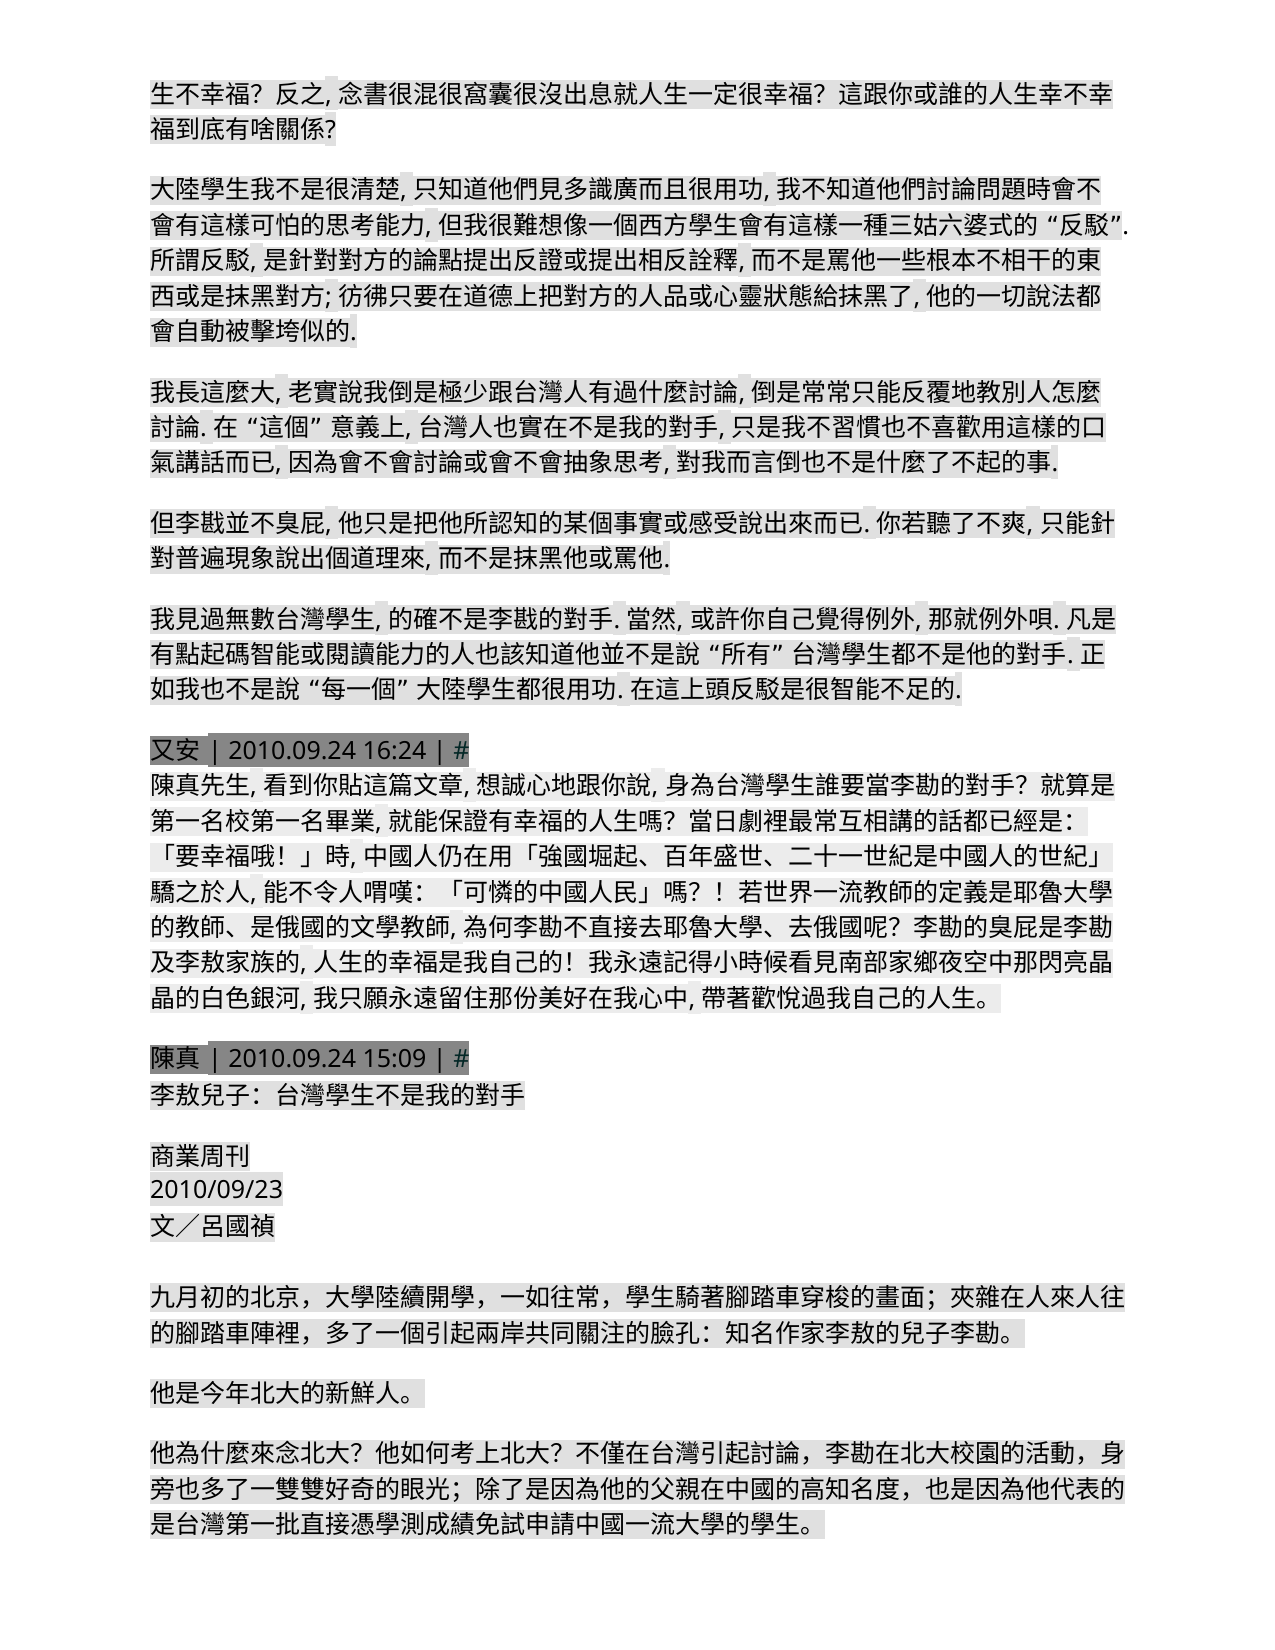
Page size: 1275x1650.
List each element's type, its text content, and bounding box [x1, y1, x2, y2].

text 他是今年北大的新鮮人。 [150, 1373, 1125, 1408]
text 我長這麼大, 老實說我倒是極少跟台灣人有過什麼討論, 倒是常常只能反覆地教別人怎麼討論. 在 “這個” 意義上, 台灣人也實在不是我的對手, 只是我不習慣也不喜歡用這樣的口氣講話而已, 因為會不會討論或會不會抽象思考, 對我而言倒也不是什麼了不起的事. [150, 373, 1125, 479]
text 陳真先生, 看到你貼這篇文章, 想誠心地跟你說, 身為台灣學生誰要當李勘的對手？就算是第一名校第一名畢業, 就能保證有幸福的人生嗎？當日劇裡最常互相講的話都已經是：「要幸福哦！」時, 中國人仍在用「強國堀起、百年盛世、二十一世紀是中國人的世紀」驕之於人, 能不令人喟嘆：「可憐的中國人民」嗎？！若世界一流教師的定義是耶魯大學的教師、是俄國的文學教師, 為何李勘不直接去耶魯大學、去俄國呢？李勘的臭屁是李勘及李敖家族的, 人生的幸福是我自己的！我永遠記得小時候看見南部家鄉夜空中那閃亮晶晶的白色銀河, 我只願永遠留住那份美好在我心中, 帶著歡悅過我自己的人生。 [150, 767, 1125, 1014]
text 又安 | 2010.09.24 16:24 | # [150, 731, 1125, 767]
text 商業周刊 2010/09/23 文／呂國禎 九月初的北京，大學陸續開學，一如往常，學生騎著腳踏車穿梭的畫面；夾雜在人來人往的腳踏車陣裡，多了一個引起兩岸共同關注的臉孔：知名作家李敖的兒子李勘。 [150, 1135, 1125, 1348]
text 大陸學生我不是很清楚, 只知道他們見多識廣而且很用功, 我不知道他們討論問題時會不會有這樣可怕的思考能力, 但我很難想像一個西方學生會有這樣一種三姑六婆式的 “反駁”. 所謂反駁, 是針對對方的論點提出反證或提出相反詮釋, 而不是罵他一些根本不相干的東西或是抹黑對方; 彷彿只要在道德上把對方的人品或心靈狀態給抹黑了, 他的一切說法都會自動被擊垮似的. [150, 171, 1125, 348]
text 但李戡並不臭屁, 他只是把他所認知的某個事實或感受說出來而已. 你若聽了不爽, 只能針對普遍現象說出個道理來, 而不是抹黑他或罵他. [150, 504, 1125, 575]
text 李敖兒子：台灣學生不是我的對手 [150, 1075, 1125, 1110]
text 我見過無數台灣學生, 的確不是李戡的對手. 當然, 或許你自己覺得例外, 那就例外唄. 凡是有點起碼智能或閱讀能力的人也該知道他並不是說 “所有” 台灣學生都不是他的對手. 正如我也不是說 “每一個” 大陸學生都很用功. 在這上頭反駁是很智能不足的. [150, 600, 1125, 706]
text 陳真 | 2010.09.24 15:09 | # [150, 1039, 1125, 1075]
text 生不幸福？反之, 念書很混很窩囊很沒出息就人生一定很幸福？這跟你或誰的人生幸不幸福到底有啥關係? [150, 75, 1125, 146]
text 他為什麼來念北大？他如何考上北大？不僅在台灣引起討論，李勘在北大校園的活動，身旁也多了一雙雙好奇的眼光；除了是因為他的父親在中國的高知名度，也是因為他代表的是台灣第一批直接憑學測成績免試申請中國一流大學的學生。 [150, 1433, 1125, 1539]
